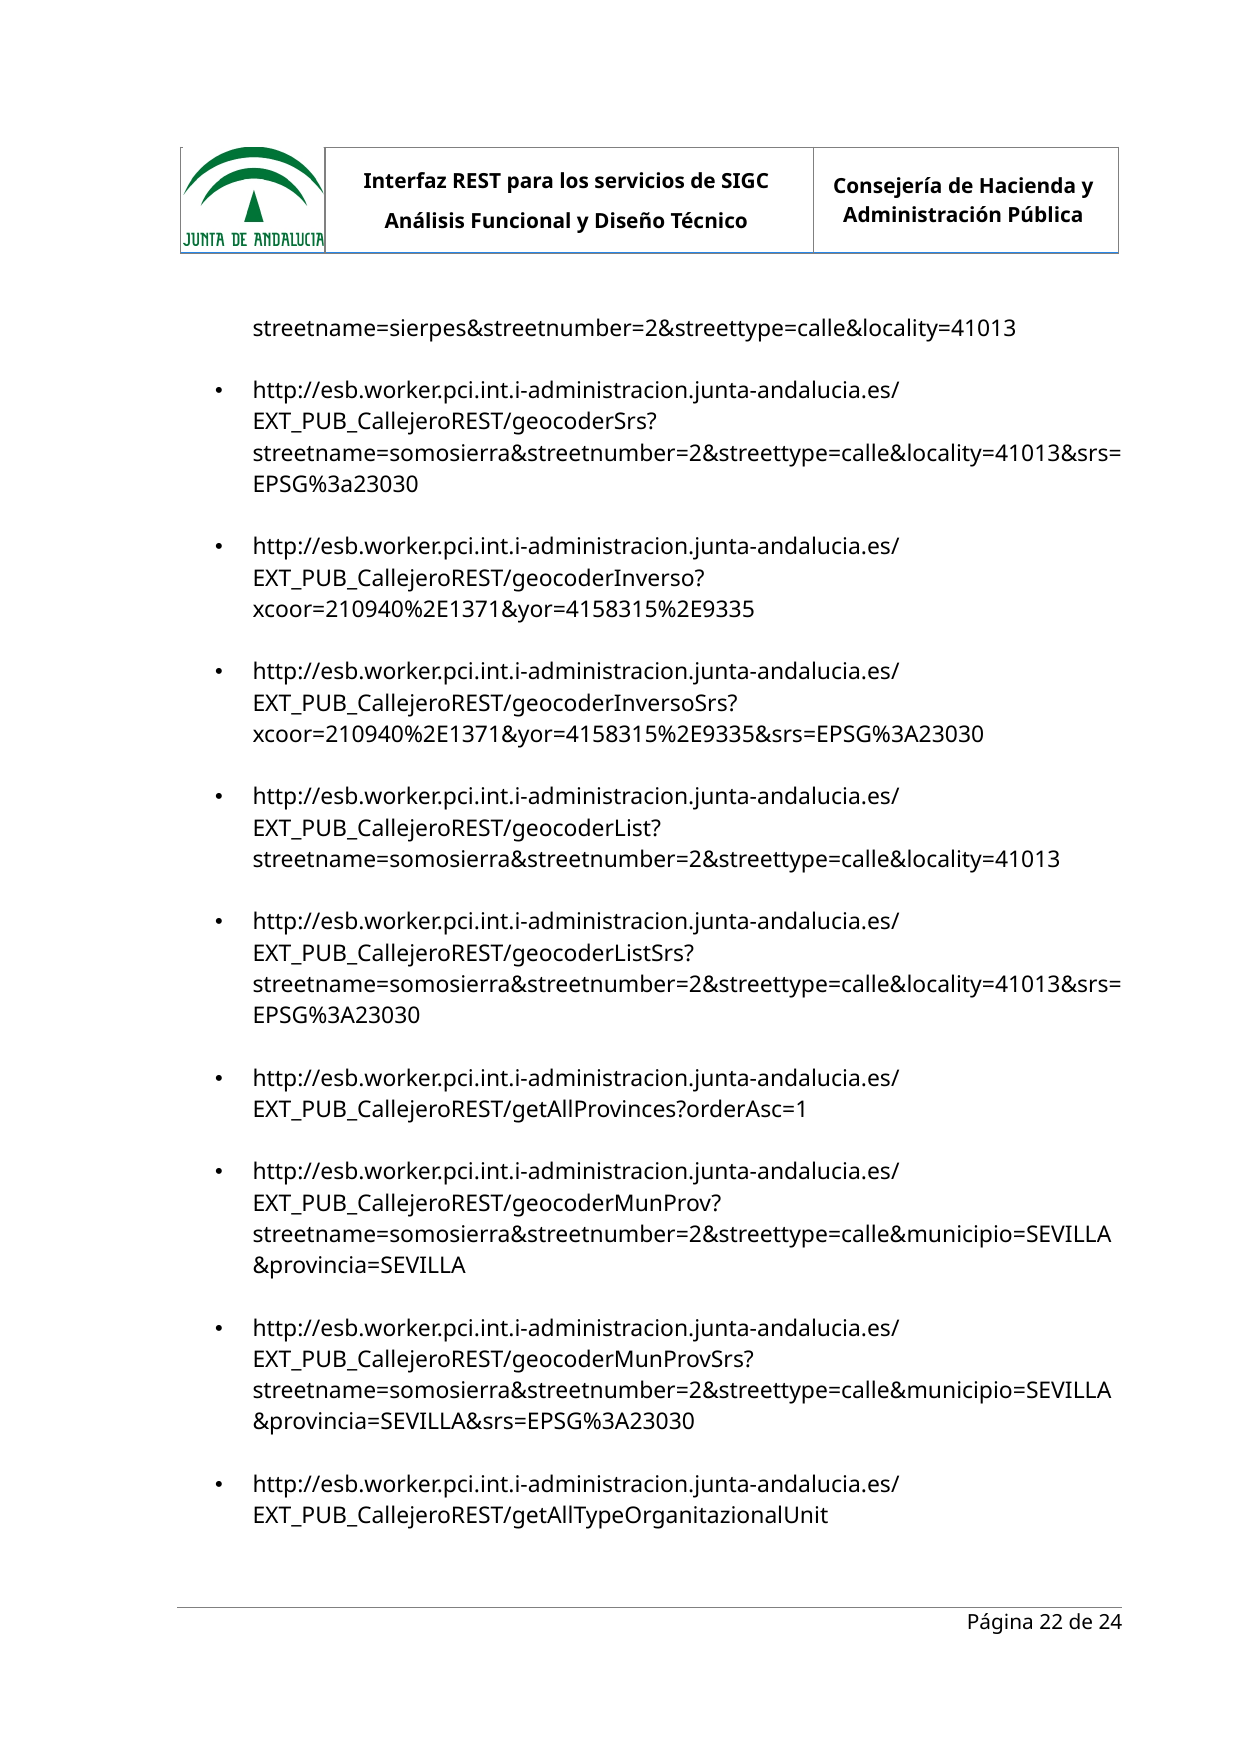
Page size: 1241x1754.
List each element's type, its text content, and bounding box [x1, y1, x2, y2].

list http://esb.worker.pci.int.i-administracion.junta-andalucia.es/EXT_PUB_CallejeroREST/geocoderMunProv?streetname=somosierra&streetnumber=2&streettype=calle&municipio=SEVILLA&provincia=SEVILLA [215, 1155, 1122, 1280]
list http://esb.worker.pci.int.i-administracion.junta-andalucia.es/EXT_PUB_CallejeroREST/getAllProvinces?orderAsc=1 [215, 1061, 1122, 1124]
list streetname=sierpes&streetnumber=2&streettype=calle&locality=41013 [215, 311, 1122, 343]
list http://esb.worker.pci.int.i-administracion.junta-andalucia.es/EXT_PUB_CallejeroREST/getAllTypeOrganitazionalUnit [215, 1468, 1122, 1530]
list http://esb.worker.pci.int.i-administracion.junta-andalucia.es/EXT_PUB_CallejeroREST/geocoderSrs?streetname=somosierra&streetnumber=2&streettype=calle&locality=41013&srs=EPSG%3a23030 [215, 374, 1122, 499]
picture [183, 147, 324, 246]
list http://esb.worker.pci.int.i-administracion.junta-andalucia.es/EXT_PUB_CallejeroREST/geocoderList?streetname=somosierra&streetnumber=2&streettype=calle&locality=41013 [215, 780, 1122, 874]
list http://esb.worker.pci.int.i-administracion.junta-andalucia.es/EXT_PUB_CallejeroREST/geocoderInverso?xcoor=210940%2E1371&yor=4158315%2E9335 [215, 530, 1122, 624]
list http://esb.worker.pci.int.i-administracion.junta-andalucia.es/EXT_PUB_CallejeroREST/geocoderMunProvSrs?streetname=somosierra&streetnumber=2&streettype=calle&municipio=SEVILLA&provincia=SEVILLA&srs=EPSG%3A23030 [215, 1311, 1122, 1436]
list http://esb.worker.pci.int.i-administracion.junta-andalucia.es/EXT_PUB_CallejeroREST/geocoderInversoSrs?xcoor=210940%2E1371&yor=4158315%2E9335&srs=EPSG%3A23030 [215, 655, 1122, 749]
list http://esb.worker.pci.int.i-administracion.junta-andalucia.es/EXT_PUB_CallejeroREST/geocoderListSrs?streetname=somosierra&streetnumber=2&streettype=calle&locality=41013&srs=EPSG%3A23030 [215, 905, 1122, 1030]
